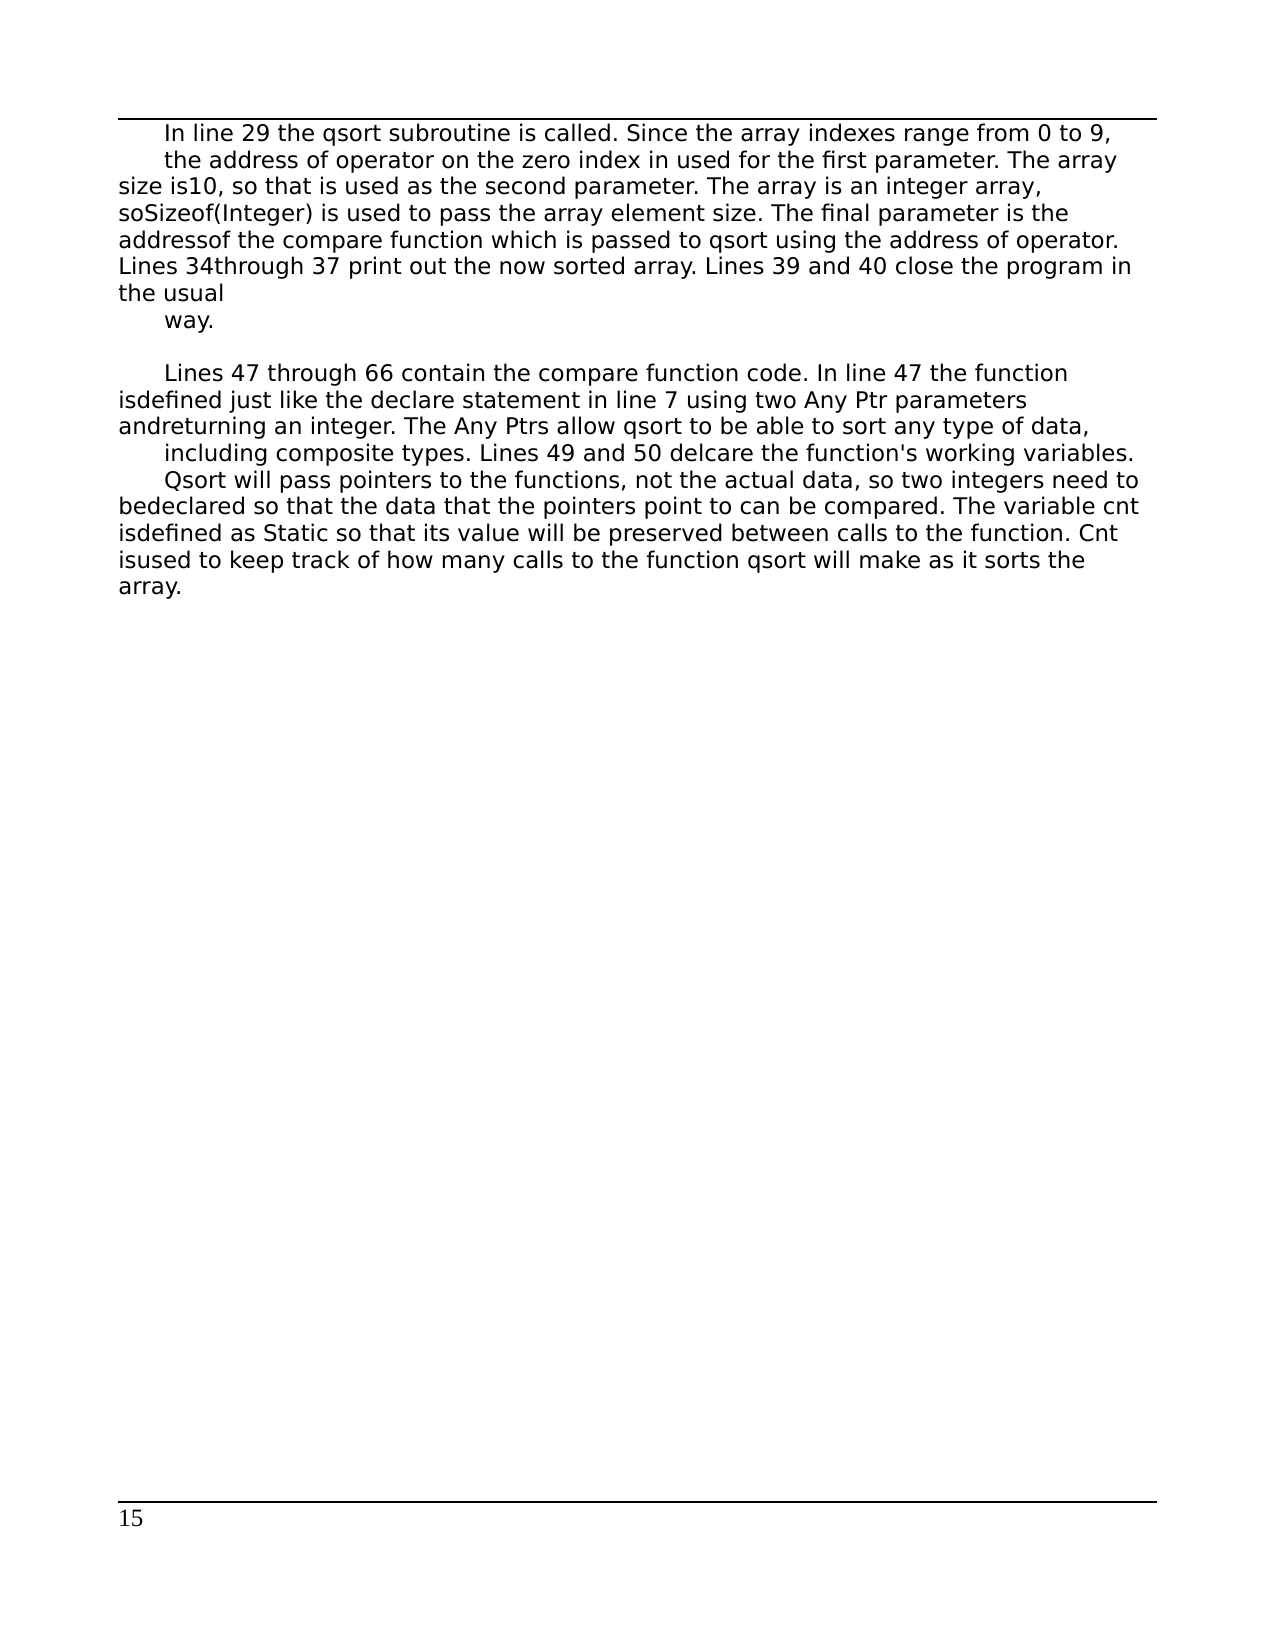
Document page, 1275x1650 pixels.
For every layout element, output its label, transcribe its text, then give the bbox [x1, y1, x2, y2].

text way. [118, 307, 1157, 333]
text including composite types. Lines 49 and 50 delcare the function's working variables. [118, 440, 1157, 467]
text Lines 47 through 66 contain the compare function code. In line 47 the function isdefined just like the declare statement in line 7 using two Any Ptr parameters andreturning an integer. The Any Ptrs allow qsort to be able to sort any type of data, [118, 360, 1157, 440]
text Qsort will pass pointers to the functions, not the actual data, so two integers need to bedeclared so that the data that the pointers point to can be compared. The variable cnt isdefined as Static so that its value will be preserved between calls to the function. Cnt isused to keep track of how many calls to the function qsort will make as it sorts the array. [118, 467, 1157, 600]
text In line 29 the qsort subroutine is called. Since the array indexes range from 0 to 9, [118, 120, 1157, 147]
text the address of operator on the zero index in used for the first parameter. The array size is10, so that is used as the second parameter. The array is an integer array, soSizeof(Integer) is used to pass the array element size. The final parameter is the addressof the compare function which is passed to qsort using the address of operator. Lines 34through 37 print out the now sorted array. Lines 39 and 40 close the program in the usual [118, 147, 1157, 307]
